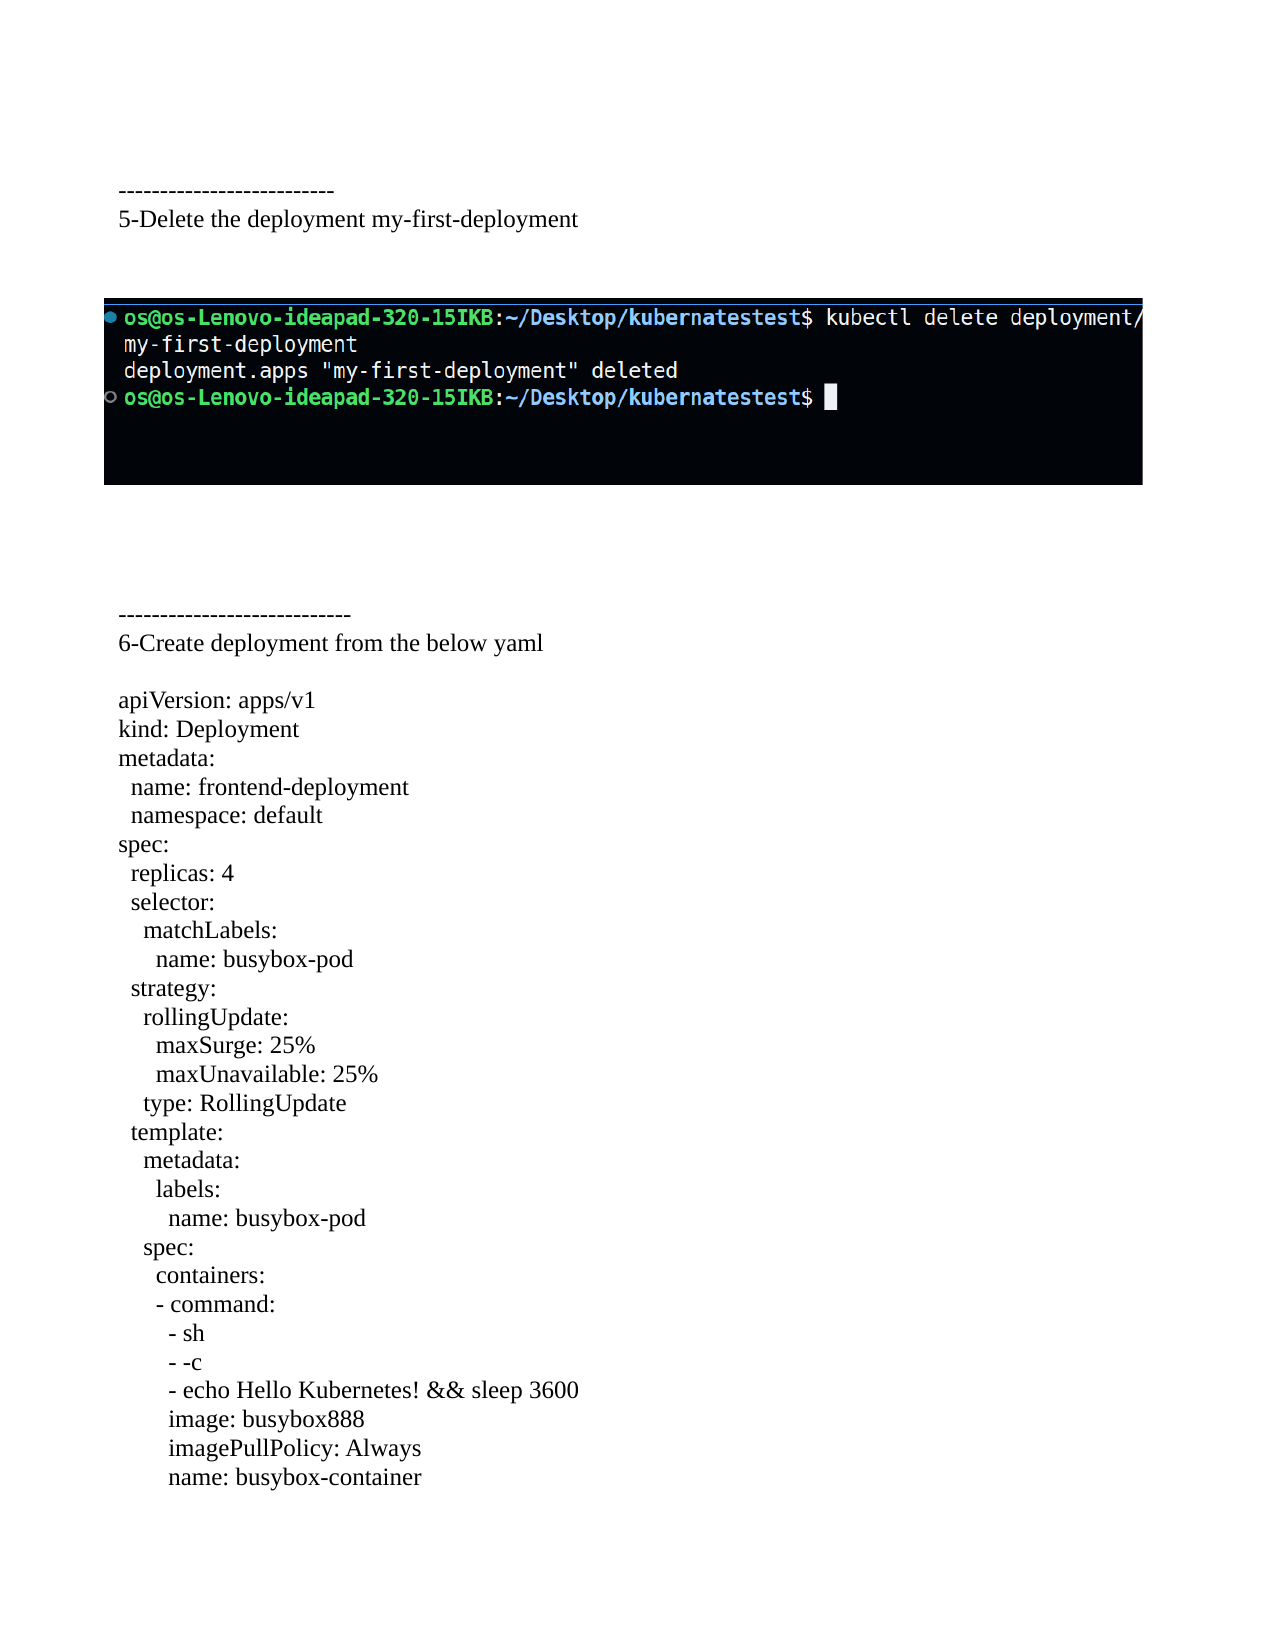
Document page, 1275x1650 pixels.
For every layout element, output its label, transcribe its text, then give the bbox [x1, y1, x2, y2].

text -------------------------- [118, 176, 1157, 204]
text - command: [118, 1289, 1157, 1318]
text metadata: [118, 1145, 1157, 1174]
text spec: [118, 829, 1157, 858]
text - -c [118, 1347, 1157, 1375]
text metadata: [118, 743, 1157, 772]
text namespace: default [118, 800, 1157, 829]
text name: frontend-deployment [118, 772, 1157, 800]
text replicas: 4 [118, 858, 1157, 887]
text name: busybox-pod [118, 1203, 1157, 1232]
text name: busybox-pod [118, 944, 1157, 973]
picture [104, 298, 1143, 485]
text containers: [118, 1260, 1157, 1289]
text matchLabels: [118, 915, 1157, 944]
text name: busybox-container [118, 1462, 1157, 1490]
text ---------------------------- [118, 599, 1157, 628]
text 5-Delete the deployment my-first-deployment [118, 204, 1157, 233]
text - echo Hello Kubernetes! && sleep 3600 [118, 1375, 1157, 1404]
text selector: [118, 887, 1157, 915]
text image: busybox888 [118, 1404, 1157, 1433]
text - sh [118, 1318, 1157, 1347]
text template: [118, 1117, 1157, 1145]
text 6-Create deployment from the below yaml [118, 628, 1157, 657]
text labels: [118, 1174, 1157, 1203]
text spec: [118, 1232, 1157, 1260]
text imagePullPolicy: Always [118, 1433, 1157, 1462]
text strategy: [118, 973, 1157, 1002]
text kind: Deployment [118, 714, 1157, 743]
text maxUnavailable: 25% [118, 1059, 1157, 1088]
text maxSurge: 25% [118, 1030, 1157, 1059]
text apiVersion: apps/v1 [118, 685, 1157, 714]
text rollingUpdate: [118, 1002, 1157, 1030]
text type: RollingUpdate [118, 1088, 1157, 1117]
